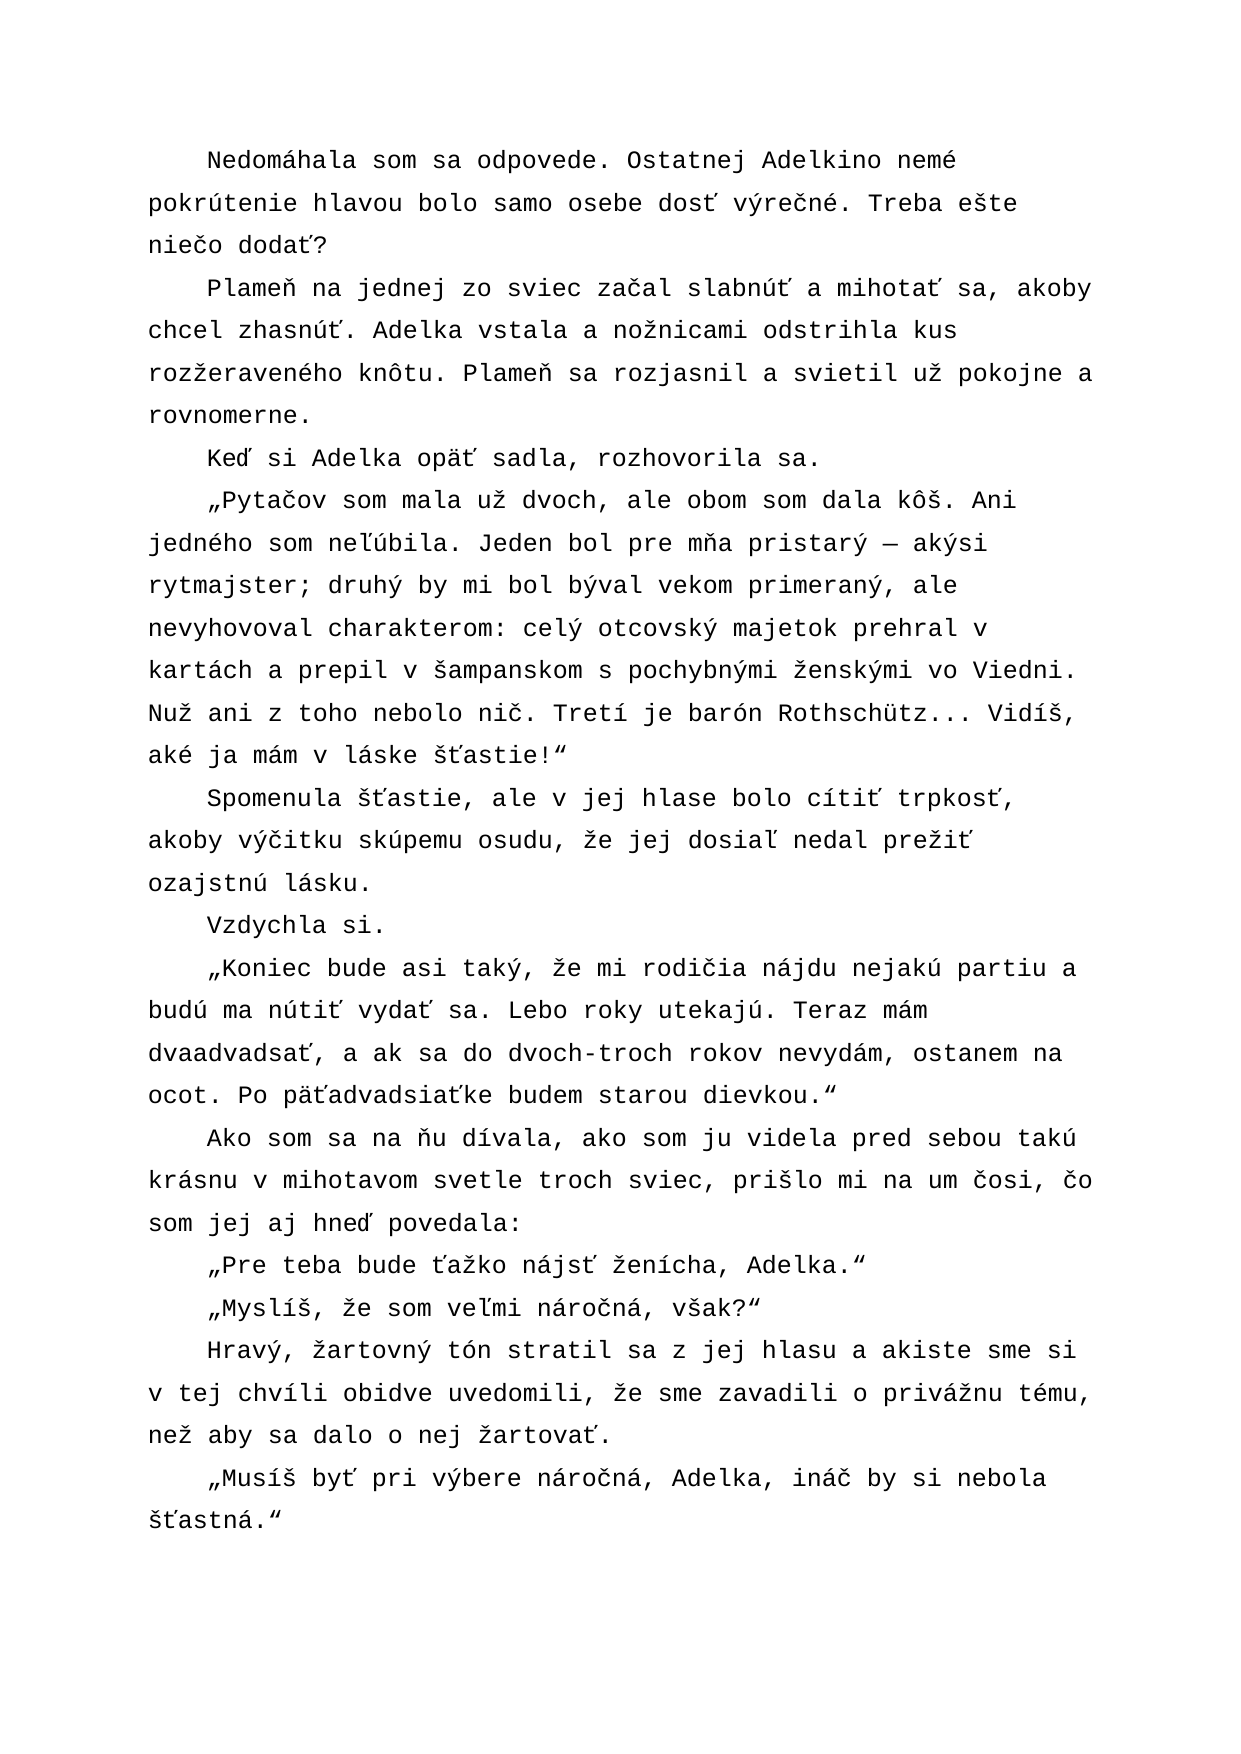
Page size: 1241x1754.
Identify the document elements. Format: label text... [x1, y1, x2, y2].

text Nedomáhala som sa odpovede. Ostatnej Adelkino nemé pokrútenie hlavou bolo samo osebe dosť výrečné. Treba ešte niečo dodať? [148, 148, 1093, 261]
text Spomenula šťastie, ale v jej hlase bolo cítiť trpkosť, akoby výčitku skúpemu osudu, že jej dosiaľ nedal prežiť ozajstnú lásku. [148, 785, 1093, 898]
text „Pytačov som mala už dvoch, ale obom som dala kôš. Ani jedného som neľúbila. Jeden bol pre mňa pristarý — akýsi rytmajster; druhý by mi bol býval vekom primeraný, ale nevyhovoval charakterom: celý otcovský majetok prehral v kartách a prepil v šampanskom s pochybnými ženskými vo Viedni. Nuž ani z toho nebolo nič. Tretí je barón Rothschütz... Vidíš, aké ja mám v láske šťastie!“ [148, 488, 1093, 771]
text „Koniec bude asi taký, že mi rodičia nájdu nejakú partiu a budú ma nútiť vydať sa. Lebo roky utekajú. Teraz mám dvaadvadsať, a ak sa do dvoch-troch rokov nevydám, ostanem na ocot. Po päťadvadsiaťke budem starou dievkou.“ [148, 955, 1093, 1111]
text Plameň na jednej zo sviec začal slabnúť a mihotať sa, akoby chcel zhasnúť. Adelka vstala a nožnicami odstrihla kus rozžeraveného knôtu. Plameň sa rozjasnil a svietil už pokojne a rovnomerne. [148, 275, 1093, 431]
text Vzdychla si. [148, 913, 1093, 941]
text „Musíš byť pri výbere náročná, Adelka, ináč by si nebola šťastná.“ [148, 1465, 1093, 1536]
text Hravý, žartovný tón stratil sa z jej hlasu a akiste sme si v tej chvíli obidve uvedomili, že sme zavadili o privážnu tému, než aby sa dalo o nej žartovať. [148, 1338, 1093, 1451]
text Keď si Adelka opäť sadla, rozhovorila sa. [148, 445, 1093, 473]
text „Pre teba bude ťažko nájsť ženícha, Adelka.“ [148, 1253, 1093, 1281]
text Ako som sa na ňu dívala, ako som ju videla pred sebou takú krásnu v mihotavom svetle troch sviec, prišlo mi na um čosi, čo som jej aj hneď povedala: [148, 1125, 1093, 1238]
text „Myslíš, že som veľmi náročná, však?“ [148, 1295, 1093, 1323]
